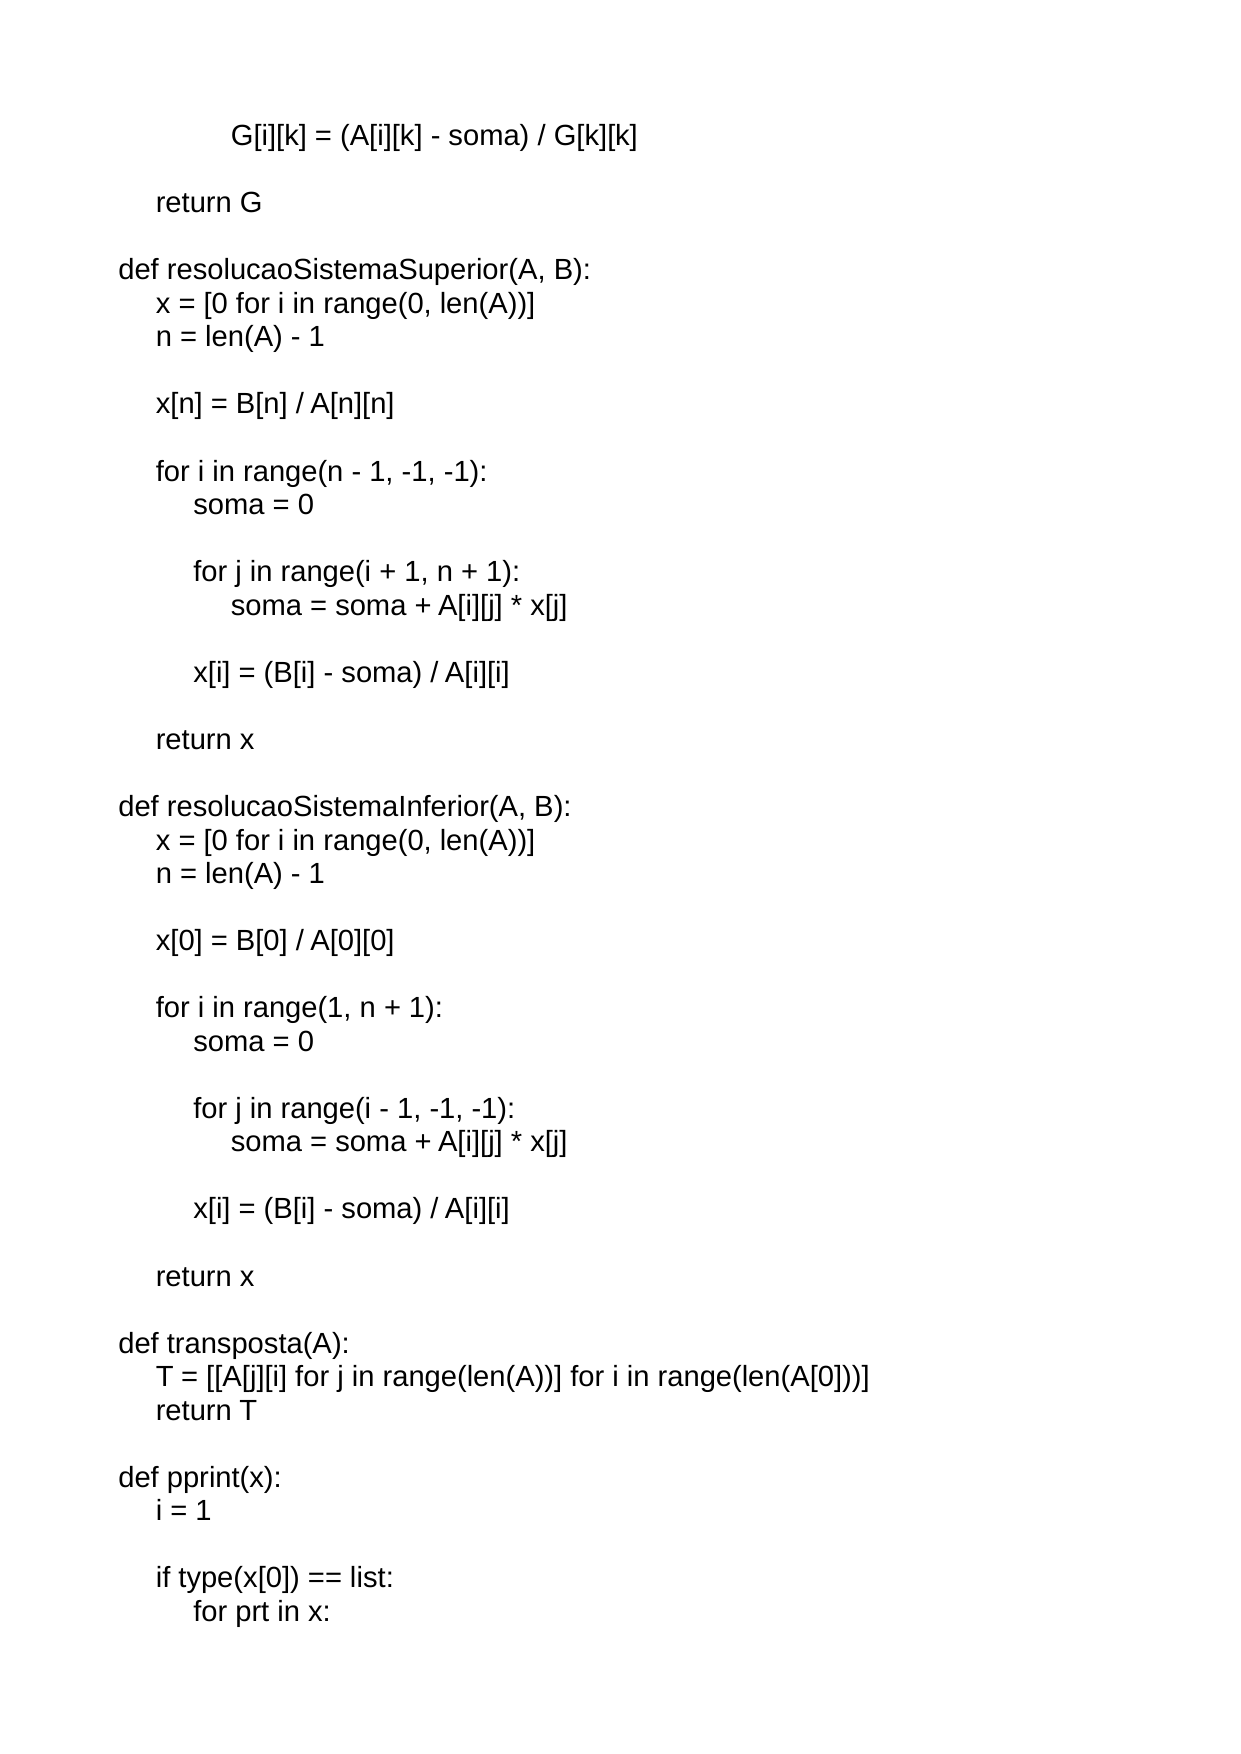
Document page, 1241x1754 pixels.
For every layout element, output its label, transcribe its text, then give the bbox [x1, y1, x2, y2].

text x = [0 for i in range(0, len(A))] [118, 286, 1122, 319]
text soma = soma + A[i][j] * x[j] [118, 1124, 1122, 1158]
text def pprint(x): [118, 1460, 1122, 1493]
text for i in range(1, n + 1): [118, 990, 1122, 1024]
text def resolucaoSistemaSuperior(A, B): [118, 252, 1122, 286]
text return G [118, 185, 1122, 219]
text x[i] = (B[i] - soma) / A[i][i] [118, 1191, 1122, 1225]
text x[i] = (B[i] - soma) / A[i][i] [118, 655, 1122, 688]
text for i in range(n - 1, -1, -1): [118, 453, 1122, 487]
text for prt in x: [118, 1594, 1122, 1627]
text soma = soma + A[i][j] * x[j] [118, 588, 1122, 621]
text for j in range(i - 1, -1, -1): [118, 1091, 1122, 1124]
text i = 1 [118, 1493, 1122, 1527]
text return x [118, 1258, 1122, 1292]
text x = [0 for i in range(0, len(A))] [118, 822, 1122, 856]
text x[0] = B[0] / A[0][0] [118, 923, 1122, 957]
text n = len(A) - 1 [118, 856, 1122, 889]
text for j in range(i + 1, n + 1): [118, 554, 1122, 588]
text T = [[A[j][i] for j in range(len(A))] for i in range(len(A[0]))] [118, 1359, 1122, 1393]
text G[i][k] = (A[i][k] - soma) / G[k][k] [118, 118, 1122, 152]
text soma = 0 [118, 487, 1122, 521]
text if type(x[0]) == list: [118, 1560, 1122, 1594]
text n = len(A) - 1 [118, 319, 1122, 353]
text x[n] = B[n] / A[n][n] [118, 386, 1122, 420]
text def resolucaoSistemaInferior(A, B): [118, 789, 1122, 822]
text return T [118, 1393, 1122, 1426]
text soma = 0 [118, 1024, 1122, 1057]
text def transposta(A): [118, 1326, 1122, 1359]
text return x [118, 722, 1122, 755]
